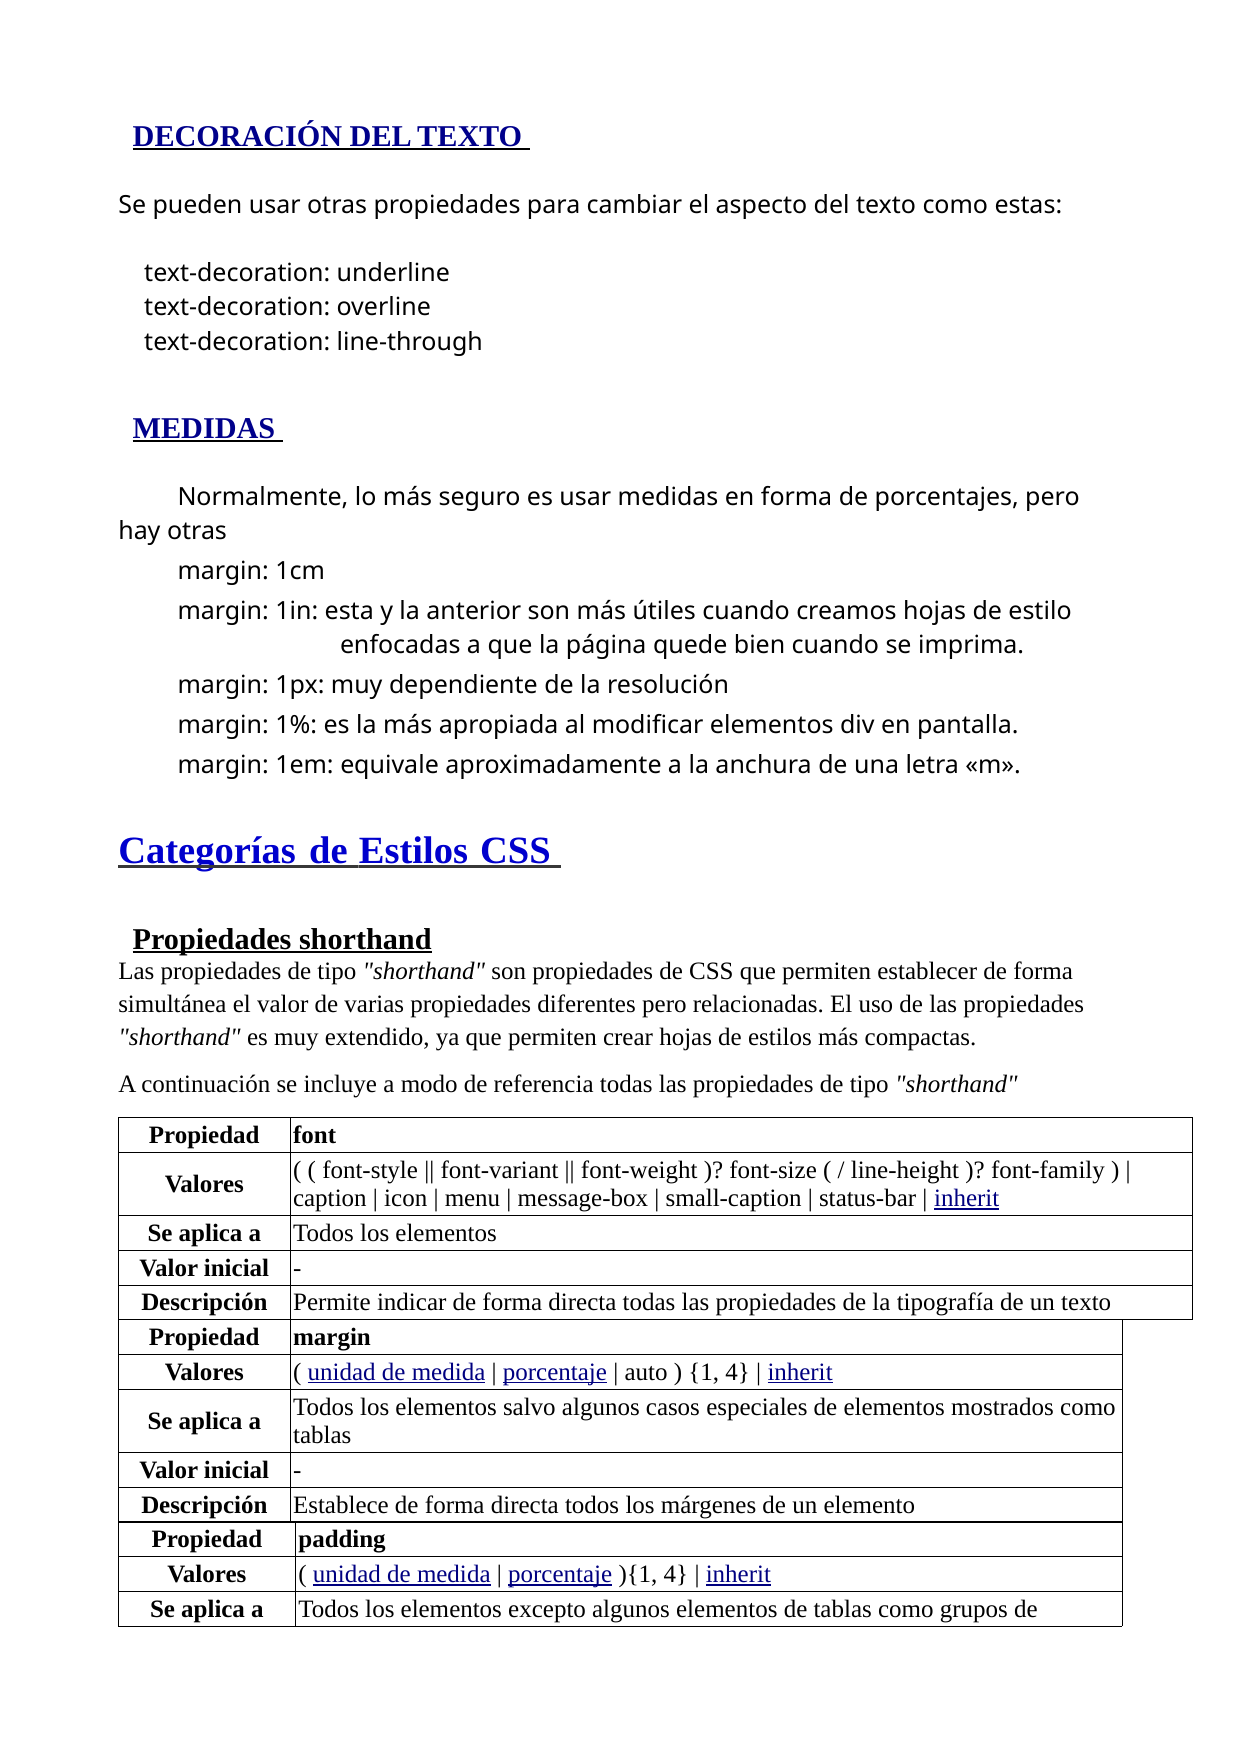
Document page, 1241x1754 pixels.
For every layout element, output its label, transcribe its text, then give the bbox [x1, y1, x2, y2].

table_cell Se aplica a [119, 1592, 295, 1626]
table_cell ( unidad de medida | porcentaje ){1, 4} | inherit [296, 1557, 1122, 1591]
table_cell Se aplica a [119, 1390, 290, 1452]
table_cell Descripción [119, 1488, 290, 1521]
table_cell Valor inicial [119, 1251, 290, 1284]
text text-decoration: line-through [118, 323, 1122, 357]
table_cell Valores [119, 1153, 290, 1215]
subtitle MEDIDAS [132, 410, 1122, 445]
subtitle Propiedades shorthand [132, 921, 1122, 956]
text margin: 1%: es la más apropiada al modificar elementos div en pantalla. [118, 707, 1122, 741]
text margin: 1in: esta y la anterior son más útiles cuando creamos hojas de estilo enfocadas a que la página quede bien cuando se imprima. [118, 593, 1122, 661]
text margin: 1px: muy dependiente de la resolución [118, 667, 1122, 701]
text A continuación se incluye a modo de referencia todas las propiedades de tipo "shorthand" [118, 1069, 1122, 1098]
table_header padding [296, 1523, 1122, 1556]
subtitle Categorías de Estilos CSS [118, 827, 1122, 871]
text margin: 1em: equivale aproximadamente a la anchura de una letra «m». [118, 747, 1122, 781]
text Las propiedades de tipo "shorthand" son propiedades de CSS que permiten establecer de forma simultánea el valor de varias propiedades diferentes pero relacionadas. El uso de las propiedades "shorthand" es muy extendido, ya que permiten crear hojas de estilos más compactas. [118, 956, 1122, 1051]
table_cell Se aplica a [119, 1216, 290, 1250]
subtitle DECORACIÓN DEL TEXTO [132, 118, 1122, 153]
table_cell ( unidad de medida | porcentaje | auto ) {1, 4} | inherit [291, 1355, 1122, 1389]
table_cell ( ( font-style || font-variant || font-weight )? font-size ( / line-height )? font-family ) | caption | icon | menu | message-box | small-caption | status-bar | inherit [291, 1153, 1192, 1215]
text Normalmente, lo más seguro es usar medidas en forma de porcentajes, pero hay otras [118, 479, 1122, 547]
text margin: 1cm [118, 553, 1122, 587]
text text-decoration: overline [118, 289, 1122, 323]
table_cell Permite indicar de forma directa todas las propiedades de la tipografía de un texto [291, 1286, 1192, 1319]
table_cell Valores [119, 1557, 295, 1591]
table_cell Establece de forma directa todos los márgenes de un elemento [291, 1488, 1122, 1521]
text text-decoration: underline [118, 255, 1122, 289]
table_header Propiedad [119, 1523, 295, 1556]
table_cell Valor inicial [119, 1453, 290, 1487]
table_cell Descripción [119, 1286, 290, 1319]
table_cell - [291, 1453, 1122, 1487]
table_cell Todos los elementos salvo algunos casos especiales de elementos mostrados como tablas [291, 1390, 1122, 1452]
table_header Propiedad [119, 1118, 290, 1152]
table_cell - [291, 1251, 1192, 1284]
table_header Propiedad [119, 1320, 290, 1354]
table_cell Valores [119, 1355, 290, 1389]
table_cell Todos los elementos excepto algunos elementos de tablas como grupos de [296, 1592, 1122, 1626]
table_header font [291, 1118, 1192, 1152]
text Se pueden usar otras propiedades para cambiar el aspecto del texto como estas: [118, 187, 1122, 221]
table_cell Todos los elementos [291, 1216, 1192, 1250]
table_header margin [291, 1320, 1122, 1354]
